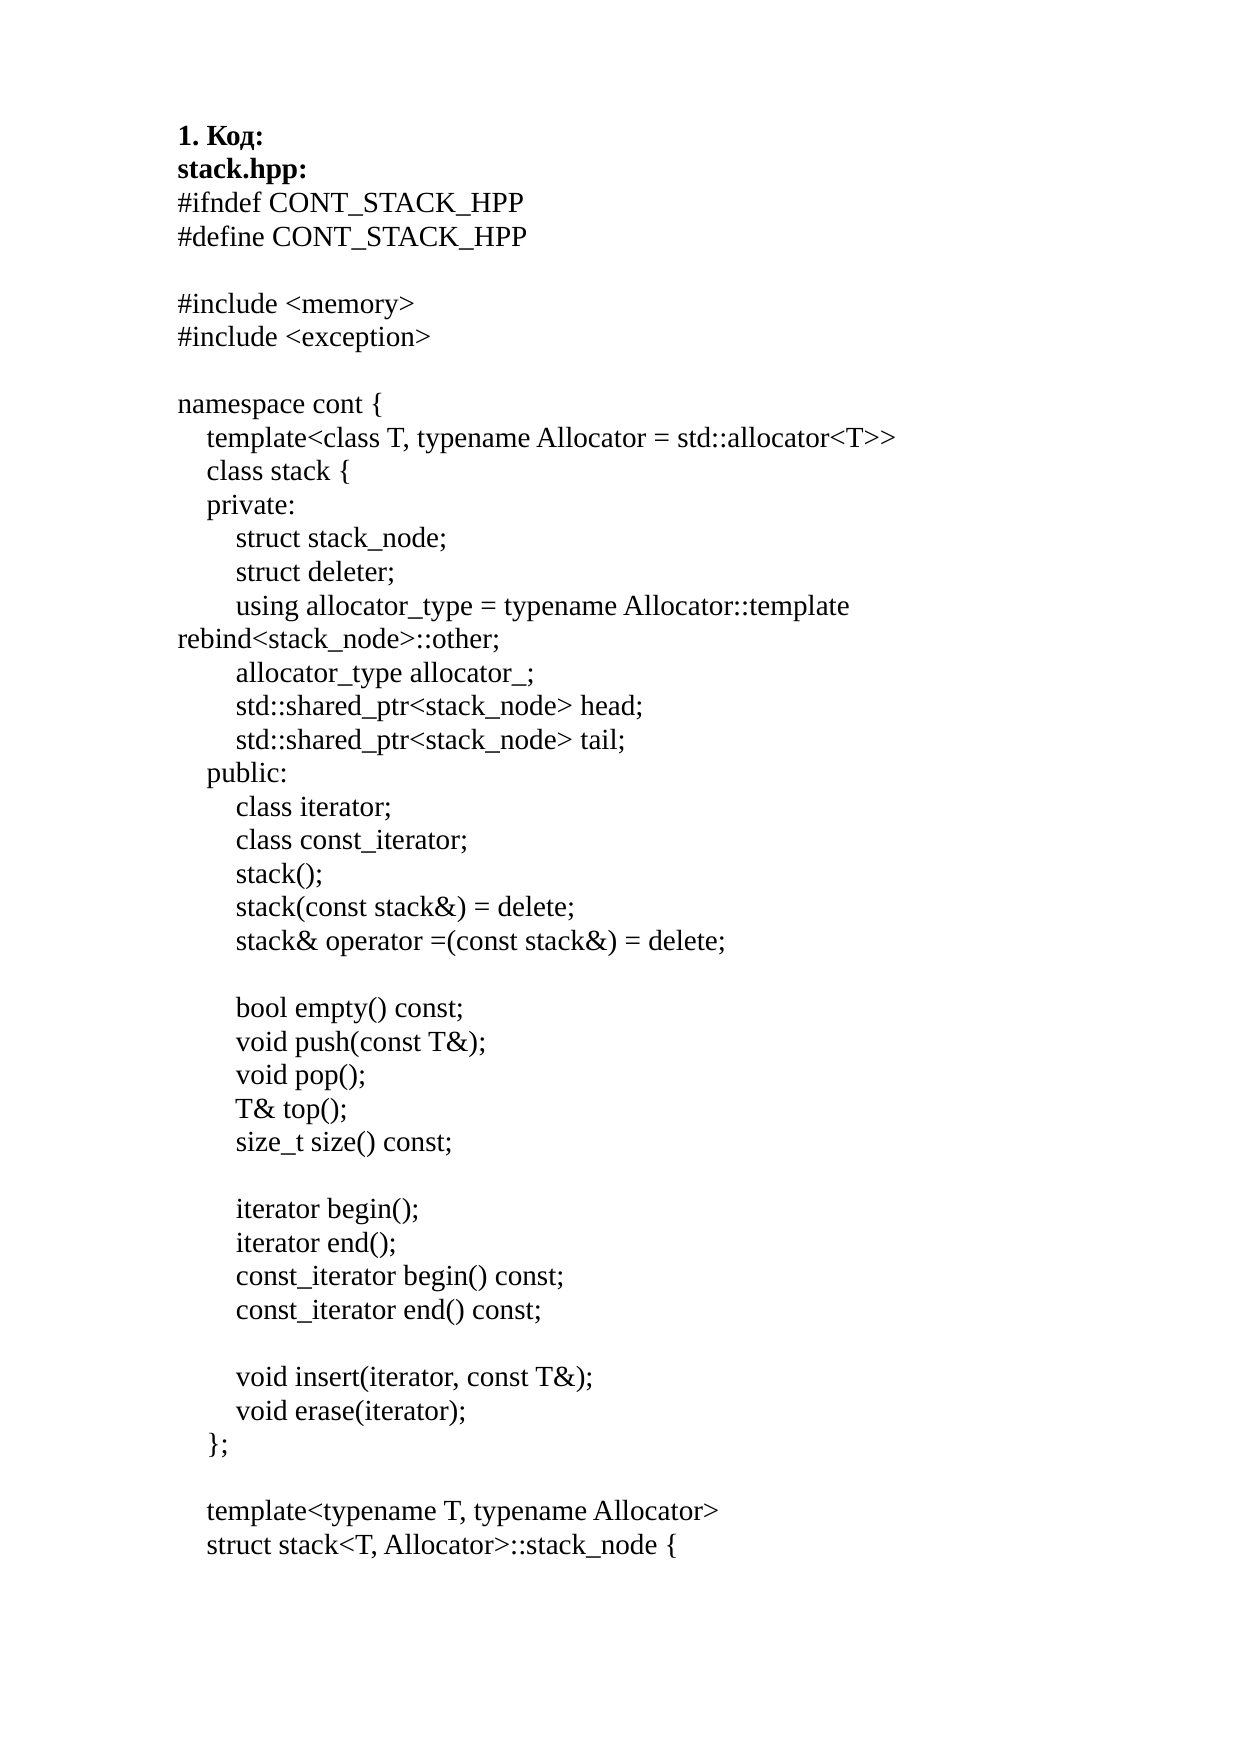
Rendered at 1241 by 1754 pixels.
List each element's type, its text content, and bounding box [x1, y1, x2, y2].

text T& top(); [177, 1091, 1152, 1124]
text stack& operator =(const stack&) = delete; [177, 923, 1152, 957]
text class const_iterator; [177, 822, 1152, 856]
text 1. Код: [177, 118, 1152, 152]
text }; [177, 1426, 1152, 1460]
text template<class T, typename Allocator = std::allocator<T>> [177, 420, 1152, 453]
text namespace cont { [177, 386, 1152, 420]
text #define CONT_STACK_HPP [177, 219, 1152, 252]
text public: [177, 755, 1152, 789]
text std::shared_ptr<stack_node> tail; [177, 722, 1152, 755]
text #include <exception> [177, 319, 1152, 353]
text class iterator; [177, 789, 1152, 822]
text struct stack<T, Allocator>::stack_node { [177, 1527, 1152, 1560]
text void pop(); [177, 1057, 1152, 1091]
text const_iterator end() const; [177, 1292, 1152, 1326]
text template<typename T, typename Allocator> [177, 1493, 1152, 1527]
text const_iterator begin() const; [177, 1258, 1152, 1292]
text using allocator_type = typename Allocator::template rebind<stack_node>::other; [177, 588, 1152, 655]
text std::shared_ptr<stack_node> head; [177, 688, 1152, 722]
text iterator begin(); [177, 1191, 1152, 1225]
text size_t size() const; [177, 1124, 1152, 1158]
text void erase(iterator); [177, 1393, 1152, 1426]
text void insert(iterator, const T&); [177, 1359, 1152, 1393]
text stack(); [177, 856, 1152, 889]
text stack(const stack&) = delete; [177, 889, 1152, 923]
text struct deleter; [177, 554, 1152, 588]
text private: [177, 487, 1152, 521]
text struct stack_node; [177, 521, 1152, 554]
text stack.hpp: [177, 152, 1152, 185]
text iterator end(); [177, 1225, 1152, 1258]
text bool empty() const; [177, 990, 1152, 1024]
text #include <memory> [177, 286, 1152, 319]
text #ifndef CONT_STACK_HPP [177, 185, 1152, 219]
text void push(const T&); [177, 1024, 1152, 1057]
text allocator_type allocator_; [177, 655, 1152, 688]
text class stack { [177, 453, 1152, 487]
